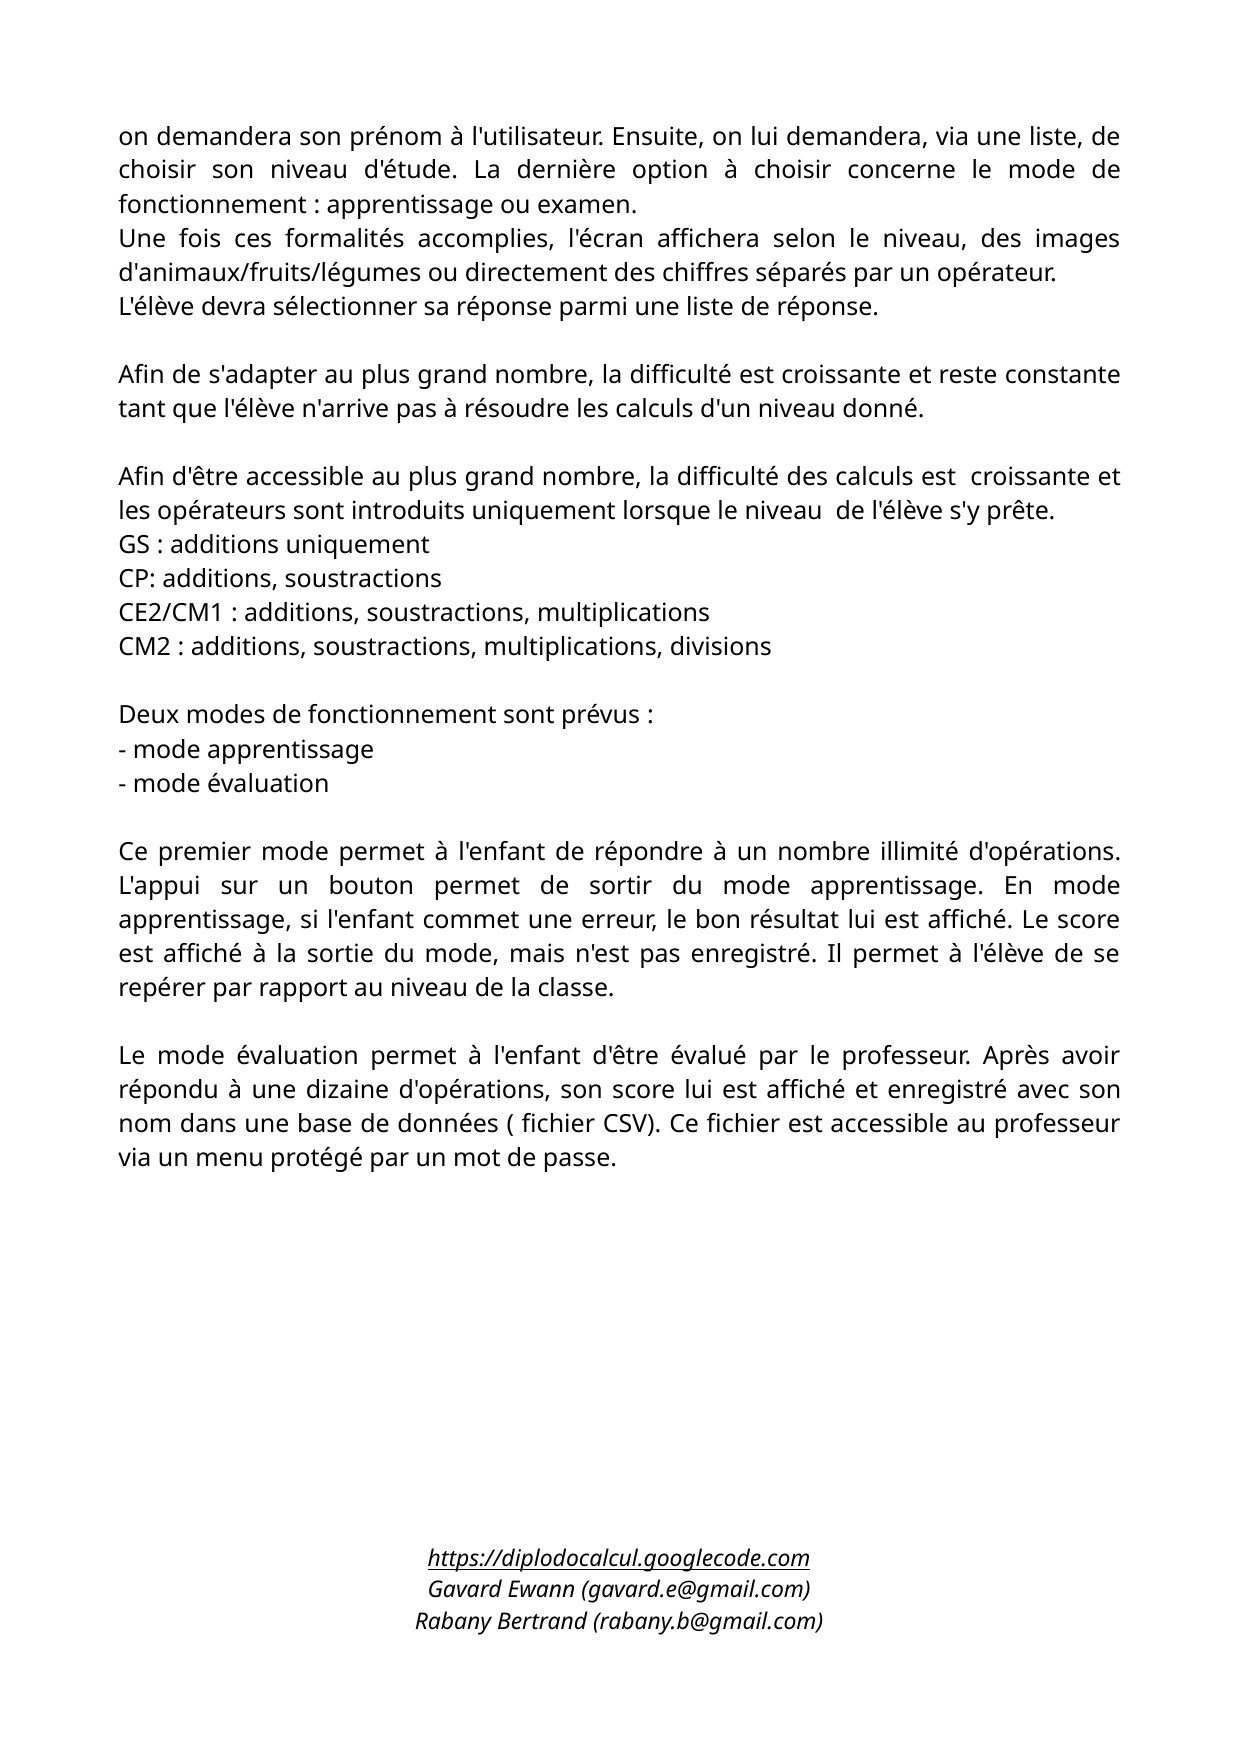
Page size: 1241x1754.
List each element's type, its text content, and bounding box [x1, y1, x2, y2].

text Le mode évaluation permet à l'enfant d'être évalué par le professeur. Après avoir répondu à une dizaine d'opérations, son score lui est affiché et enregistré avec son nom dans une base de données ( fichier CSV). Ce fichier est accessible au professeur via un menu protégé par un mot de passe. [118, 1038, 1122, 1174]
text Une fois ces formalités accomplies, l'écran affichera selon le niveau, des images d'animaux/fruits/légumes ou directement des chiffres séparés par un opérateur. [118, 220, 1122, 288]
text GS : additions uniquement [118, 527, 1122, 561]
text Ce premier mode permet à l'enfant de répondre à un nombre illimité d'opérations. L'appui sur un bouton permet de sortir du mode apprentissage. En mode apprentissage, si l'enfant commet une erreur, le bon résultat lui est affiché. Le score est affiché à la sortie du mode, mais n'est pas enregistré. Il permet à l'élève de se repérer par rapport au niveau de la classe. [118, 833, 1122, 1004]
text CE2/CM1 : additions, soustractions, multiplications [118, 595, 1122, 629]
text CM2 : additions, soustractions, multiplications, divisions [118, 629, 1122, 663]
text Afin de s'adapter au plus grand nombre, la difficulté est croissante et reste constante tant que l'élève n'arrive pas à résoudre les calculs d'un niveau donné. [118, 357, 1122, 425]
text - mode évaluation [118, 765, 1122, 799]
text Deux modes de fonctionnement sont prévus : [118, 697, 1122, 731]
text on demandera son prénom à l'utilisateur. Ensuite, on lui demandera, via une liste, de choisir son niveau d'étude. La dernière option à choisir concerne le mode de fonctionnement : apprentissage ou examen. [118, 118, 1122, 220]
text L'élève devra sélectionner sa réponse parmi une liste de réponse. [118, 288, 1122, 322]
text Afin d'être accessible au plus grand nombre, la difficulté des calculs est croissante et les opérateurs sont introduits uniquement lorsque le niveau de l'élève s'y prête. [118, 459, 1122, 527]
text - mode apprentissage [118, 731, 1122, 765]
text CP: additions, soustractions [118, 561, 1122, 595]
